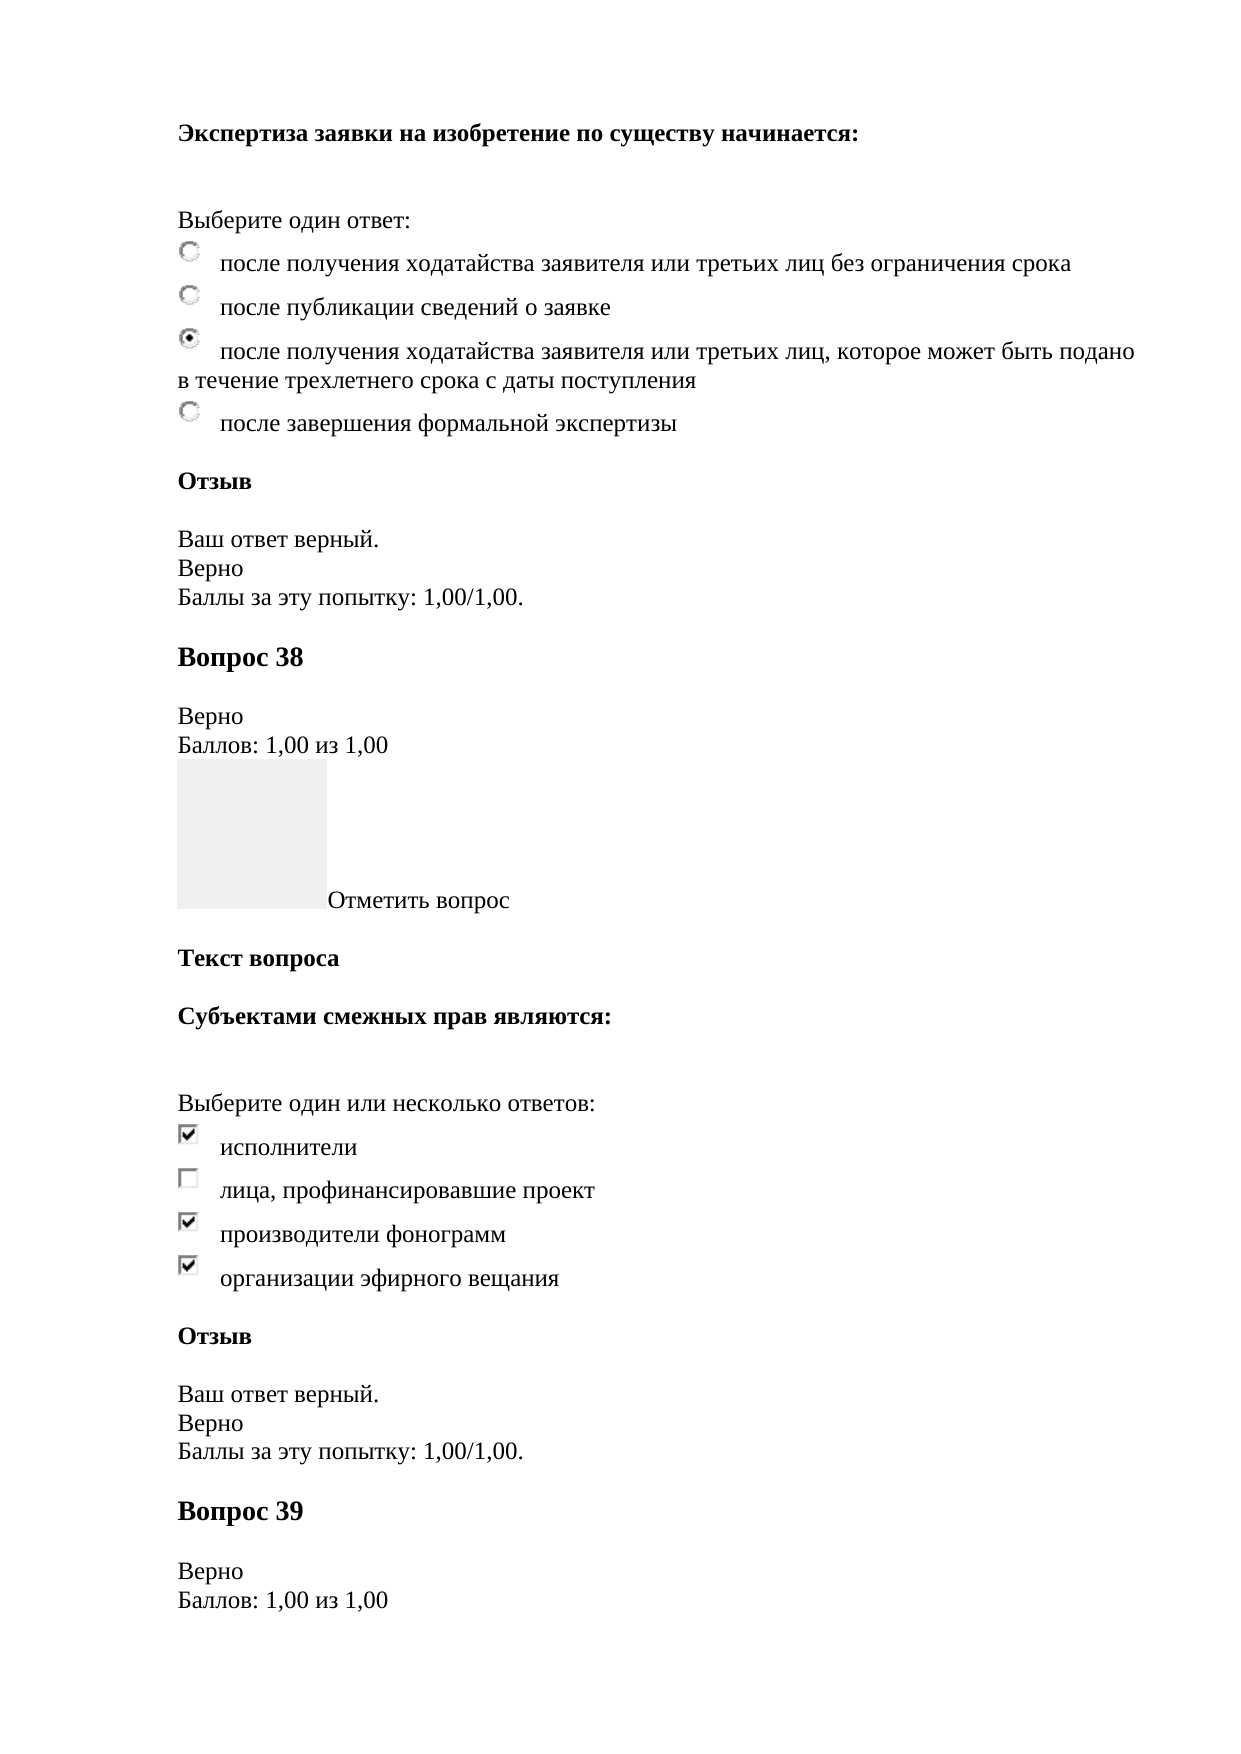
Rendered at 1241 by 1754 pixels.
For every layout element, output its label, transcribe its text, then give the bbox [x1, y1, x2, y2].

text после завершения формальной экспертизы [177, 393, 1152, 437]
text Баллов: 1,00 из 1,00 [177, 730, 1152, 759]
subtitle Вопрос 39 [177, 1494, 1152, 1527]
text после получения ходатайства заявителя или третьих лиц, которое может быть подано в течение трехлетнего срока с даты поступления [177, 321, 1152, 393]
text производители фонограмм [177, 1204, 1152, 1248]
text Отметить вопрос [177, 759, 1152, 914]
text Верно [177, 1408, 1152, 1436]
text организации эфирного вещания [177, 1248, 1152, 1292]
text после получения ходатайства заявителя или третьих лиц без ограничения срока [177, 233, 1152, 277]
subtitle Отзыв [177, 466, 1152, 495]
subtitle Текст вопроса [177, 943, 1152, 972]
text Верно [177, 1556, 1152, 1585]
text Верно [177, 701, 1152, 730]
subtitle Отзыв [177, 1321, 1152, 1350]
subtitle Вопрос 38 [177, 640, 1152, 672]
text Ваш ответ верный. [177, 524, 1152, 553]
text Выберите один или несколько ответов: [177, 1088, 1152, 1117]
text Баллов: 1,00 из 1,00 [177, 1585, 1152, 1613]
text Баллы за эту попытку: 1,00/1,00. [177, 582, 1152, 611]
text Ваш ответ верный. [177, 1379, 1152, 1408]
text Верно [177, 553, 1152, 582]
text Экспертиза заявки на изобретение по существу начинается: [177, 118, 1152, 147]
text исполнители [177, 1117, 1152, 1161]
text Баллы за эту попытку: 1,00/1,00. [177, 1436, 1152, 1465]
text лица, профинансировавшие проект [177, 1161, 1152, 1204]
text Субъектами смежных прав являются: [177, 1001, 1152, 1030]
text после публикации сведений о заявке [177, 277, 1152, 321]
text Выберите один ответ: [177, 205, 1152, 233]
